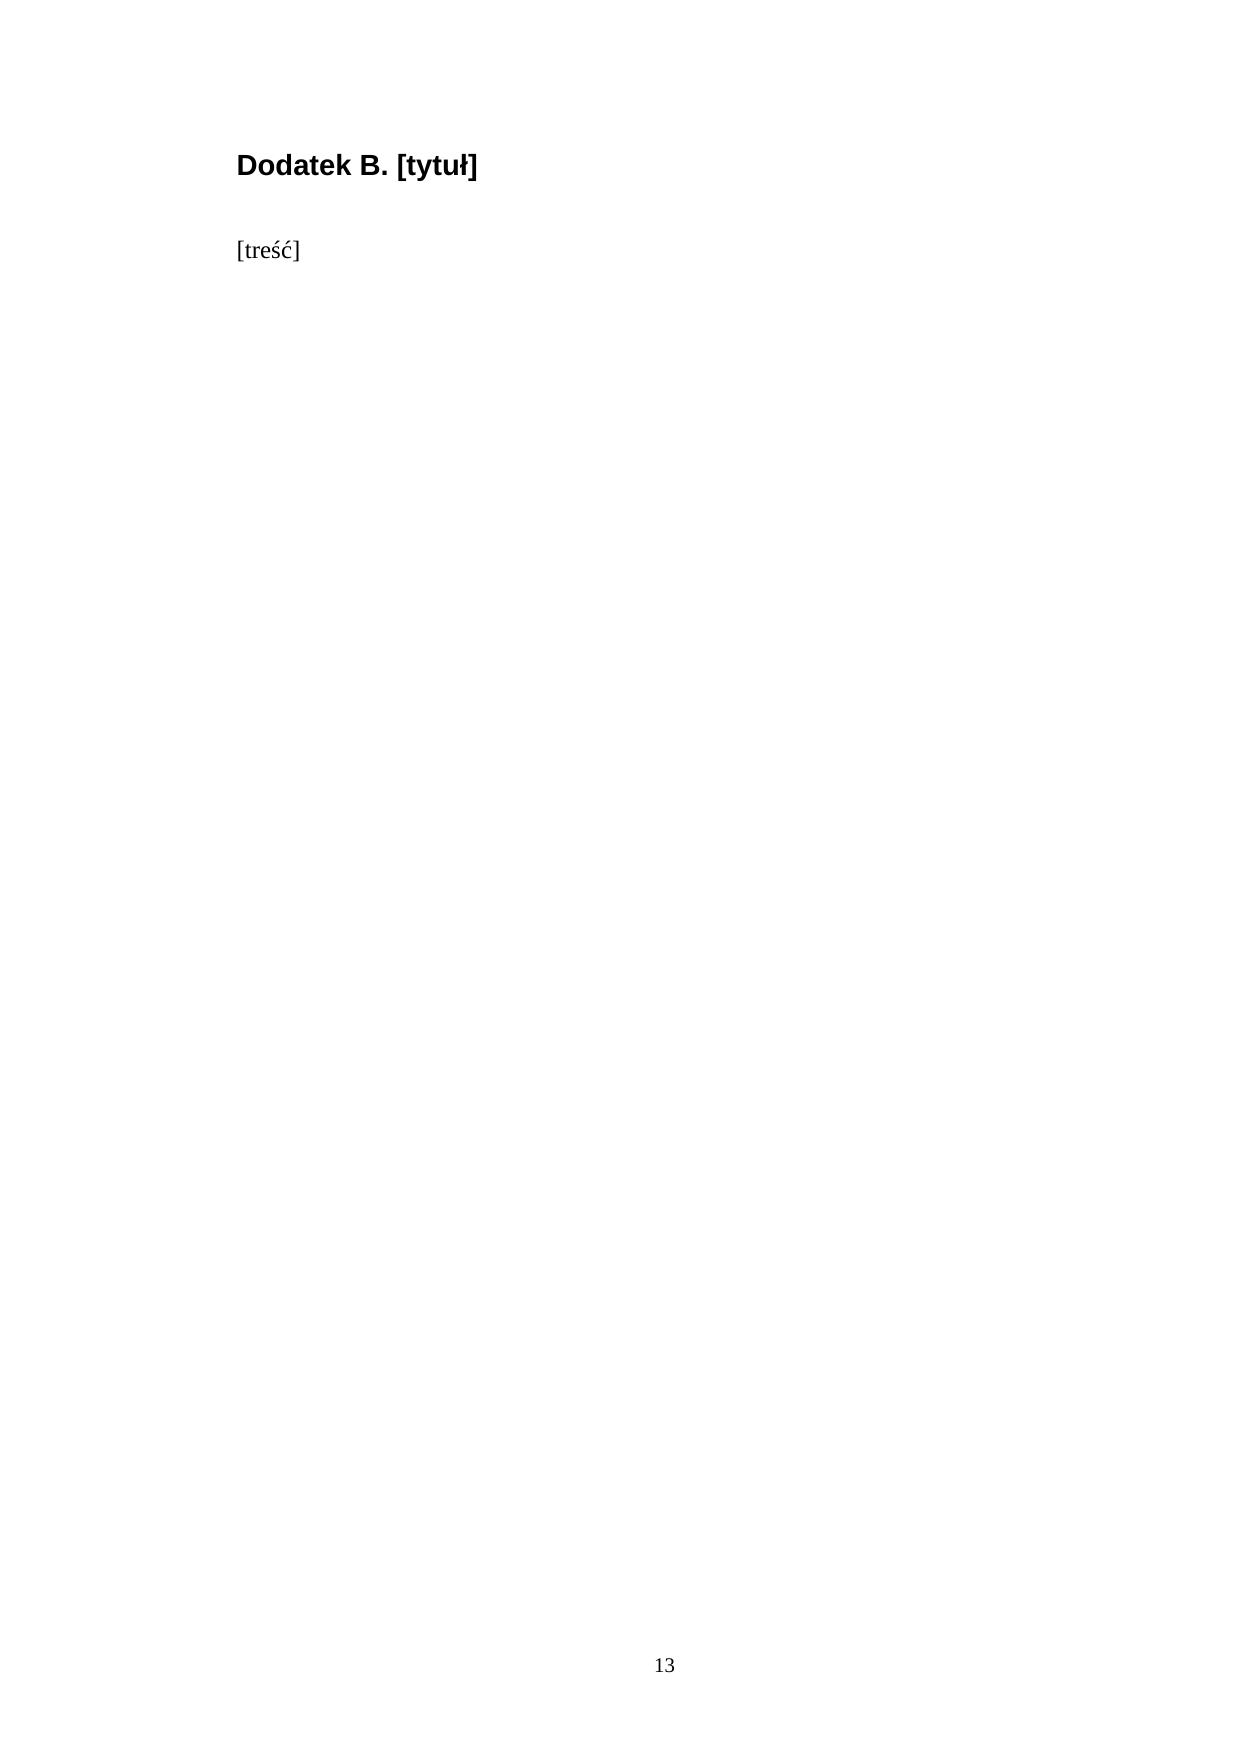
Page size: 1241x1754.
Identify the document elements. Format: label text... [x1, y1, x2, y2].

text [treść] [236, 236, 1092, 264]
text Dodatek B. [tytuł] [236, 148, 1092, 181]
